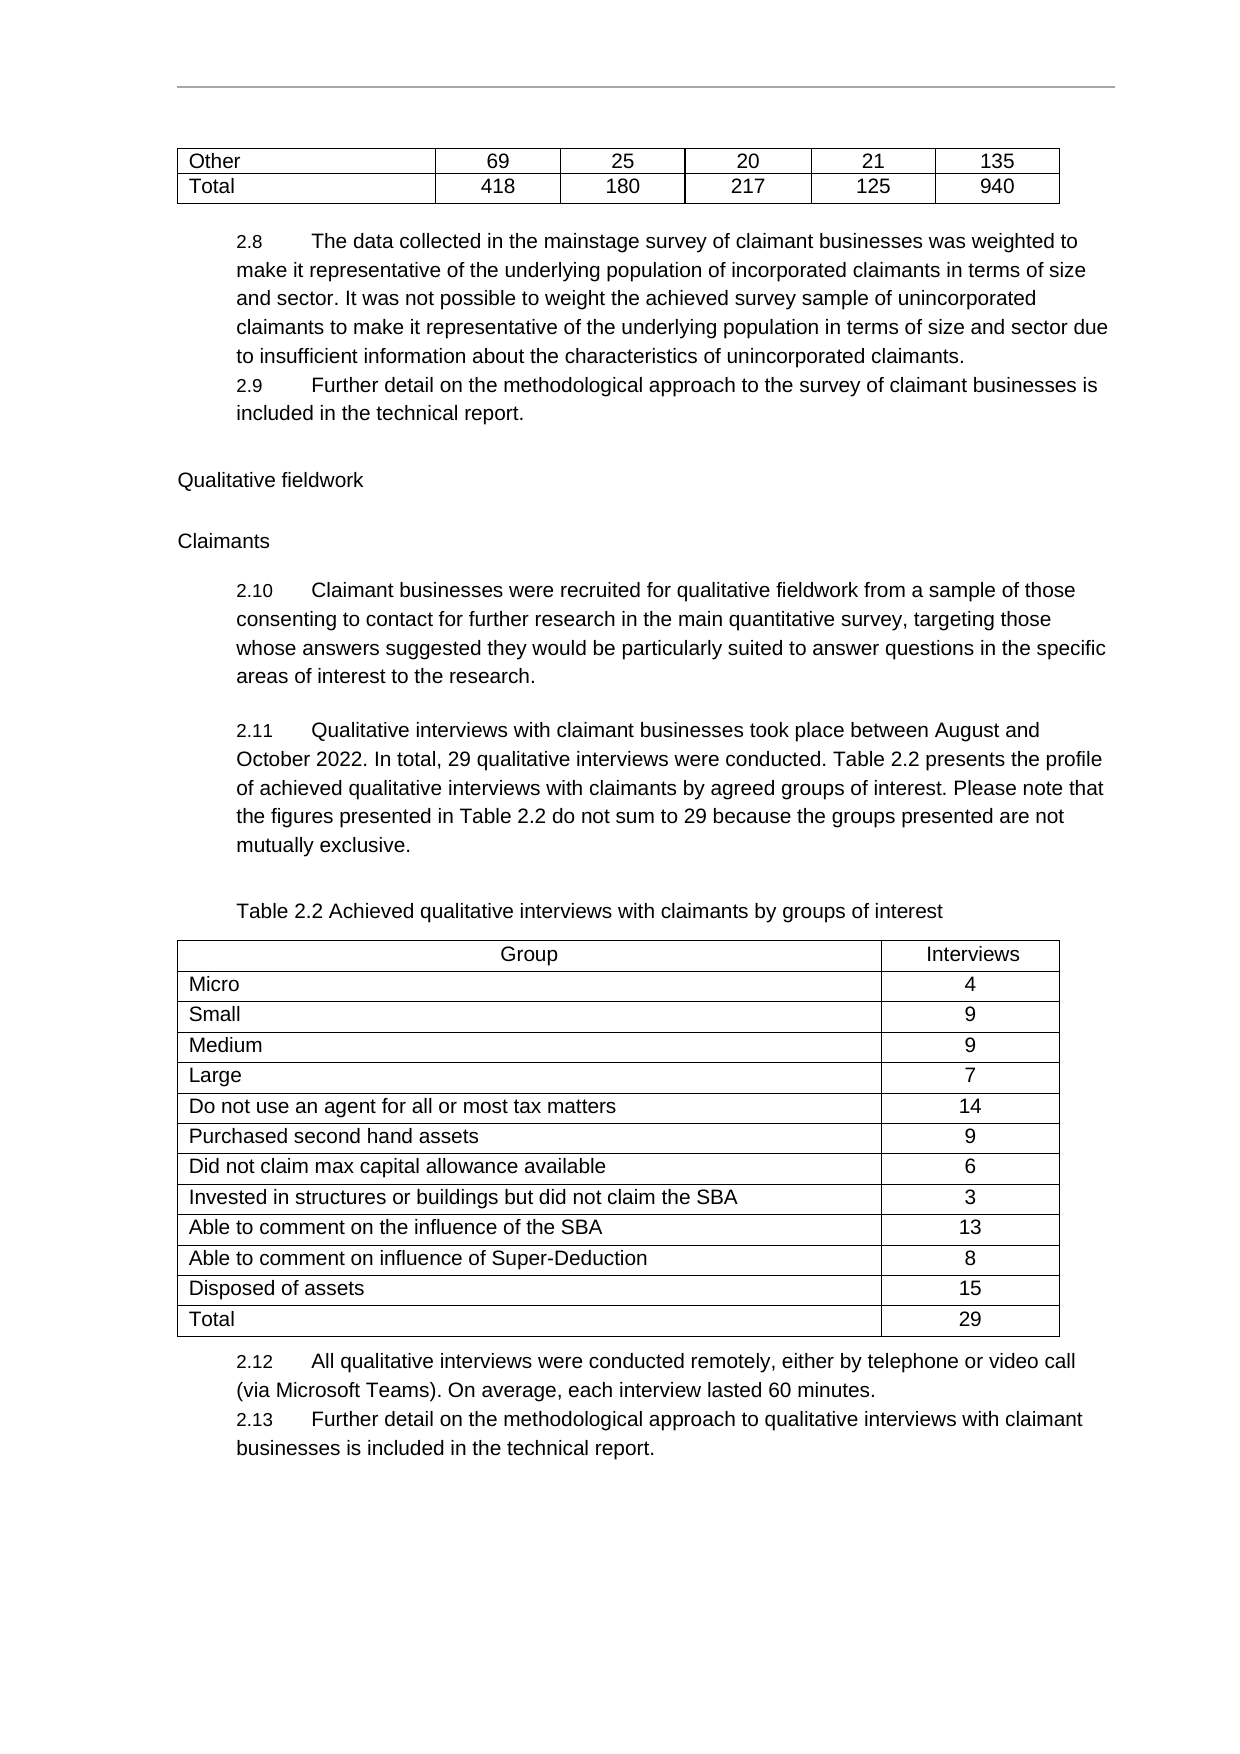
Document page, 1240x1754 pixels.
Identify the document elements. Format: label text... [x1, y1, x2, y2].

table_cell Total [178, 174, 435, 203]
table_cell Do not use an agent for all or most tax matters [178, 1094, 881, 1123]
table_cell 9 [882, 1033, 1059, 1062]
table_cell Other [178, 149, 435, 173]
table_cell 8 [882, 1246, 1059, 1275]
table_cell Small [178, 1002, 881, 1032]
table_cell 7 [882, 1063, 1059, 1092]
list Claimant businesses were recruited for qualitative fieldwork from a sample of those consenting to contact for further research in the main quantitative survey, targeting those whose answers suggested they would be particularly suited to answer questions in the specific areas of interest to the research. [236, 578, 1115, 688]
table_cell 14 [882, 1094, 1059, 1123]
table_cell 125 [812, 174, 935, 203]
table_cell 135 [936, 149, 1059, 173]
list Further detail on the methodological approach to qualitative interviews with claimant businesses is included in the technical report. [236, 1407, 1115, 1459]
list Qualitative interviews with claimant businesses took place between August and October 2022. In total, 29 qualitative interviews were conducted. Table 2.2 presents the profile of achieved qualitative interviews with claimants by agreed groups of interest. Please note that the figures presented in Table 2.2 do not sum to 29 because the groups presented are not mutually exclusive. [236, 718, 1115, 857]
table_cell 20 [686, 149, 811, 173]
table_cell 21 [812, 149, 935, 173]
subtitle Claimants [177, 529, 1115, 553]
subtitle Qualitative fieldwork [177, 467, 1115, 491]
table_cell 217 [686, 174, 811, 203]
table_cell Invested in structures or buildings but did not claim the SBA [178, 1185, 881, 1214]
table_cell 940 [936, 174, 1059, 203]
table_cell Able to comment on the influence of the SBA [178, 1215, 881, 1244]
table_cell 29 [882, 1306, 1059, 1336]
list The data collected in the mainstage survey of claimant businesses was weighted to make it representative of the underlying population of incorporated claimants in terms of size and sector. It was not possible to weight the achieved survey sample of unincorporated claimants to make it representative of the underlying population in terms of size and sector due to insufficient information about the characteristics of unincorporated claimants. [236, 229, 1115, 368]
table_cell Large [178, 1063, 881, 1092]
table_cell 9 [882, 1002, 1059, 1032]
table_cell 9 [882, 1124, 1059, 1153]
list Further detail on the methodological approach to the survey of claimant businesses is included in the technical report. [236, 372, 1115, 425]
table_cell Able to comment on influence of Super-Deduction [178, 1246, 881, 1275]
table_cell 25 [561, 149, 684, 173]
list All qualitative interviews were conducted remotely, either by telephone or video call (via Microsoft Teams). On average, each interview lasted 60 minutes. [236, 1349, 1115, 1402]
table_cell 4 [882, 972, 1059, 1001]
table_cell 180 [561, 174, 684, 203]
table_header Interviews [882, 941, 1059, 971]
table_cell 69 [436, 149, 560, 173]
table_cell Medium [178, 1033, 881, 1062]
table_cell 418 [436, 174, 560, 203]
table_cell Did not claim max capital allowance available [178, 1154, 881, 1184]
table_cell 13 [882, 1215, 1059, 1244]
text Table 2.2 Achieved qualitative interviews with claimants by groups of interest [236, 899, 1115, 923]
table_cell 3 [882, 1185, 1059, 1214]
table_cell Total [178, 1306, 881, 1336]
table_header Group [178, 941, 881, 971]
table_cell 6 [882, 1154, 1059, 1184]
table_cell Purchased second hand assets [178, 1124, 881, 1153]
table_cell 15 [882, 1276, 1059, 1305]
table_cell Micro [178, 972, 881, 1001]
table_cell Disposed of assets [178, 1276, 881, 1305]
